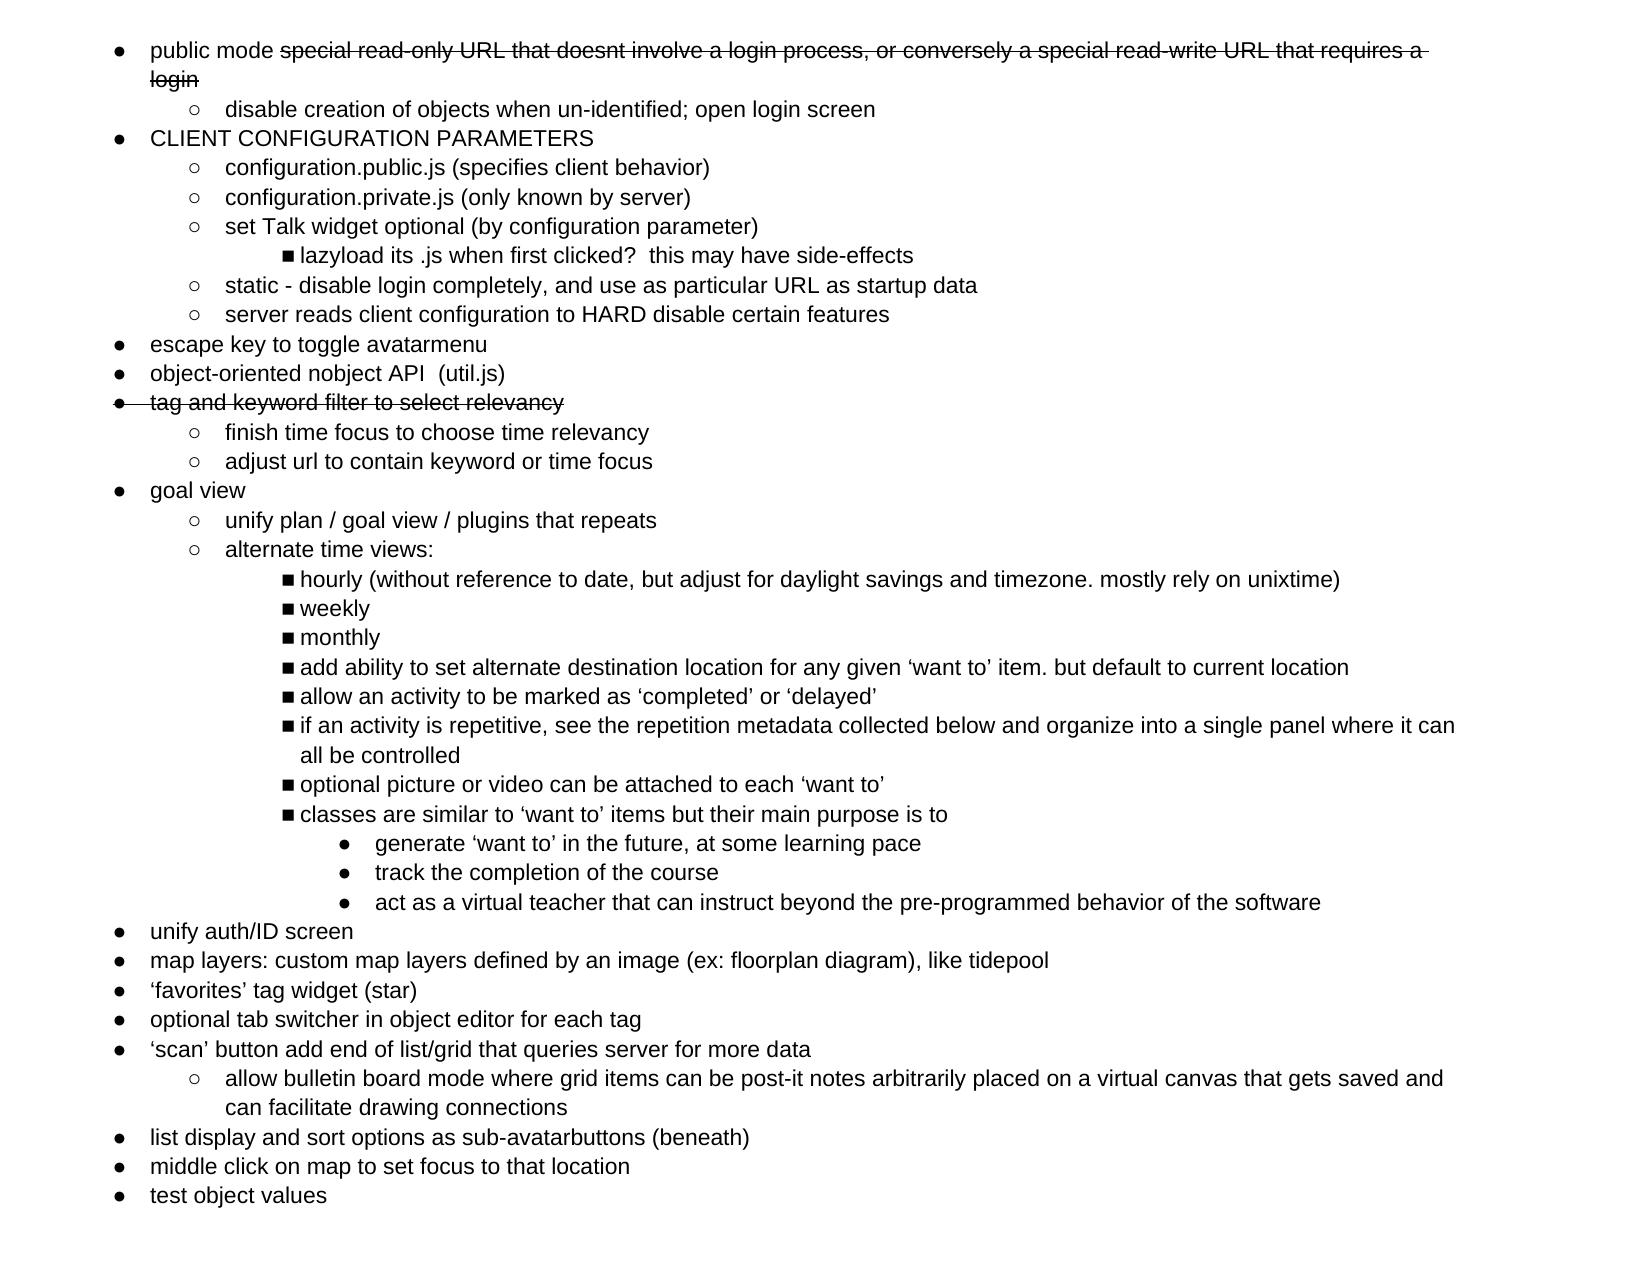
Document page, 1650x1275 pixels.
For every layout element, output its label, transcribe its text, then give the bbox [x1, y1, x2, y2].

list list display and sort options as sub-avatarbuttons (beneath) [112, 1124, 1462, 1150]
list optional tab switcher in object editor for each tag [112, 1007, 1462, 1032]
list object-oriented nobject API (util.js) [112, 361, 1462, 386]
list act as a virtual teacher that can instruct beyond the pre-programmed behavior of the software [337, 889, 1462, 915]
list tag and keyword filter to select relevancy [112, 390, 1462, 416]
list unify auth/ID screen [112, 919, 1462, 944]
list goal view [112, 478, 1462, 504]
list track the completion of the course [337, 860, 1462, 886]
list disable creation of objects when un-identified; open login screen [187, 96, 1462, 122]
list ‘scan’ button add end of list/grid that queries server for more data [112, 1036, 1462, 1062]
list generate ‘want to’ in the future, at some learning pace [337, 831, 1462, 856]
list escape key to toggle avatarmenu [112, 331, 1462, 357]
list classes are similar to ‘want to’ items but their main purpose is to [281, 801, 1462, 827]
list optional picture or video can be attached to each ‘want to’ [281, 772, 1462, 797]
list CLIENT CONFIGURATION PARAMETERS [112, 126, 1462, 151]
list middle click on map to set focus to that location [112, 1154, 1462, 1179]
list alternate time views: [187, 537, 1462, 562]
list add ability to set alternate destination location for any given ‘want to’ item. but default to current location [281, 654, 1462, 680]
list configuration.private.js (only known by server) [187, 184, 1462, 210]
list set Talk widget optional (by configuration parameter) [187, 214, 1462, 239]
list if an activity is repetitive, see the repetition metadata collected below and organize into a single panel where it can all be controlled [281, 713, 1462, 768]
list ‘favorites’ tag widget (star) [112, 977, 1462, 1003]
list public mode special read-only URL that doesnt involve a login process, or conversely a special read-write URL that requires a login [112, 37, 1462, 92]
list allow bulletin board mode where grid items can be post-it notes arbitrarily placed on a virtual canvas that gets saved and can facilitate drawing connections [187, 1066, 1462, 1121]
list configuration.public.js (specifies client behavior) [187, 155, 1462, 181]
list hourly (without reference to date, but adjust for daylight savings and timezone. mostly rely on unixtime) [281, 566, 1462, 592]
list map layers: custom map layers defined by an image (ex: floorplan diagram), like tidepool [112, 948, 1462, 974]
list finish time focus to choose time relevancy [187, 419, 1462, 445]
list monthly [281, 625, 1462, 651]
list test object values [112, 1183, 1462, 1209]
list allow an activity to be marked as ‘completed’ or ‘delayed’ [281, 684, 1462, 709]
list unify plan / goal view / plugins that repeats [187, 507, 1462, 533]
list adjust url to contain keyword or time focus [187, 449, 1462, 474]
list static - disable login completely, and use as particular URL as startup data [187, 272, 1462, 298]
list weekly [281, 596, 1462, 621]
list server reads client configuration to HARD disable certain features [187, 302, 1462, 327]
list lazyload its .js when first clicked? this may have side-effects [281, 243, 1462, 269]
